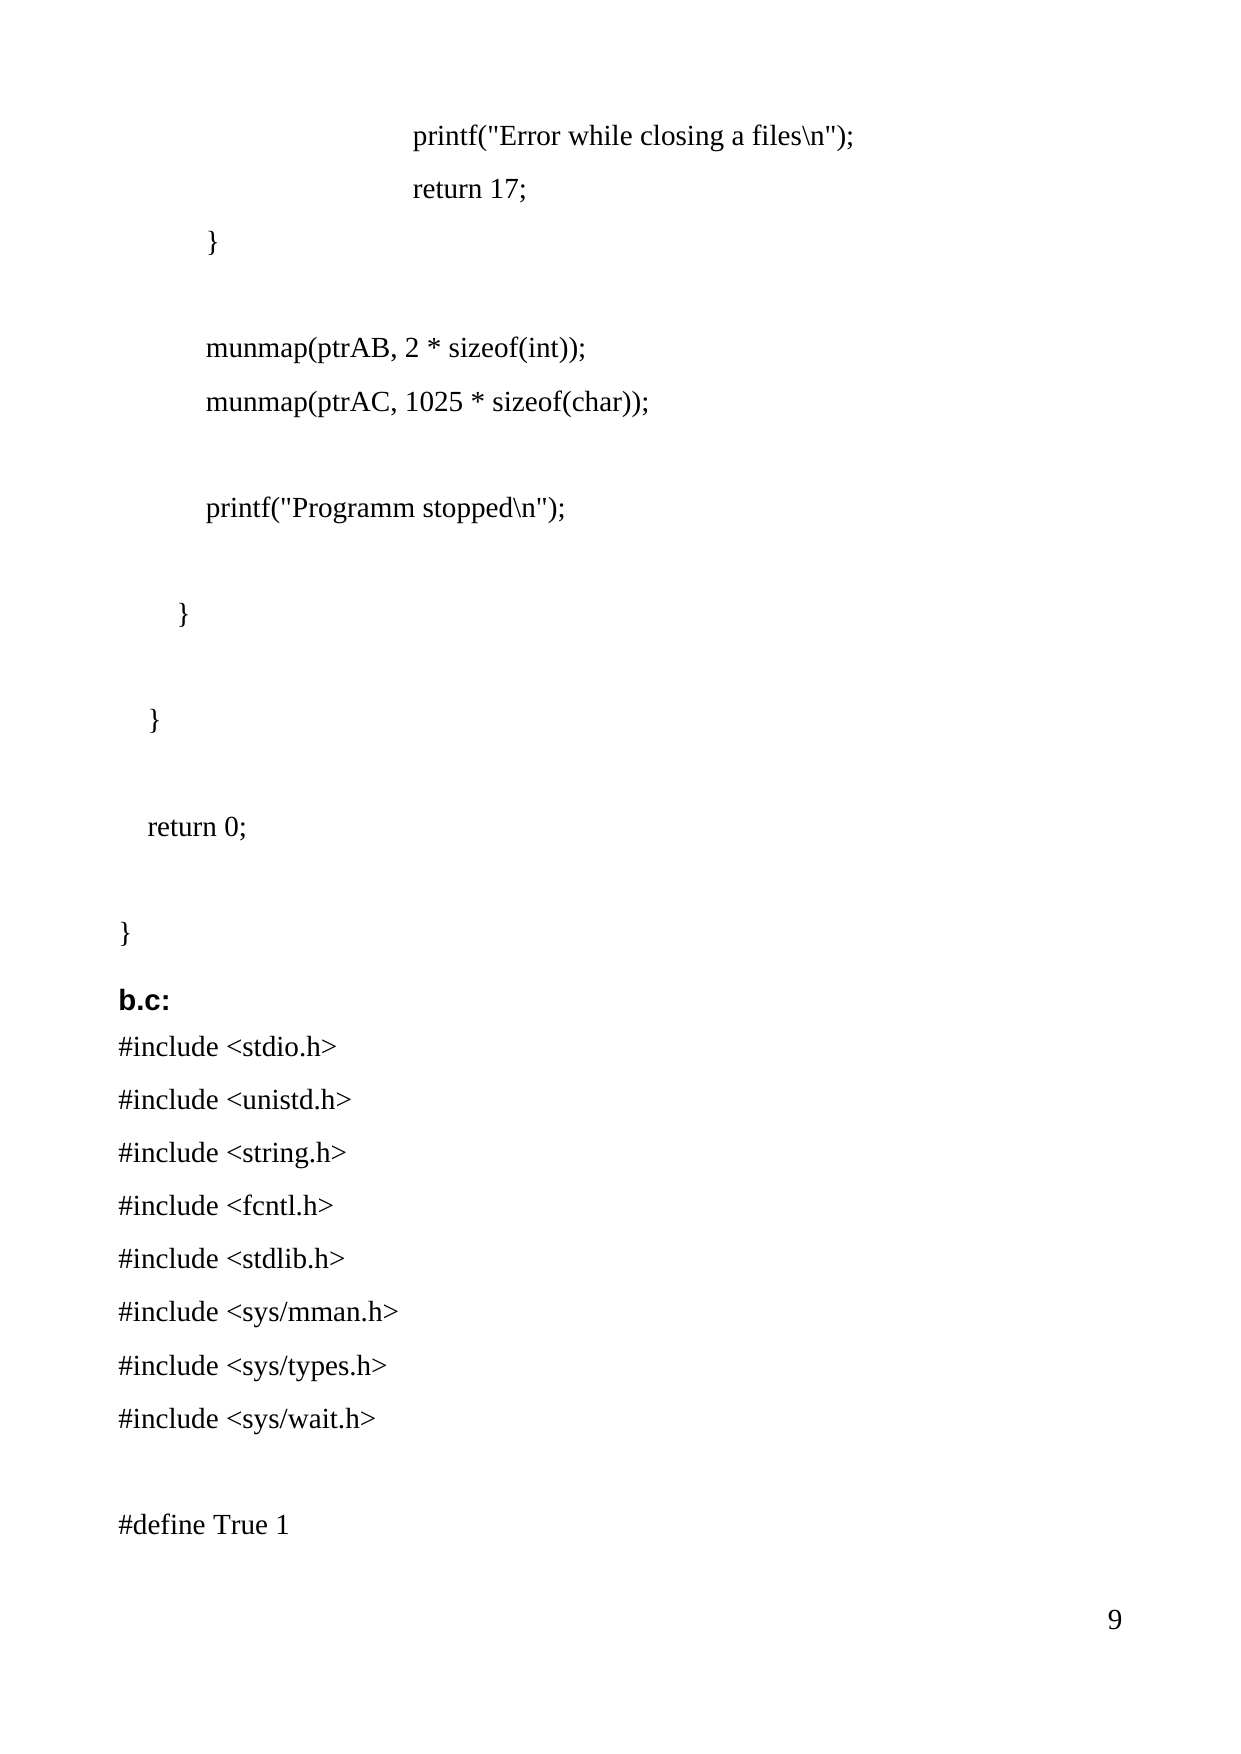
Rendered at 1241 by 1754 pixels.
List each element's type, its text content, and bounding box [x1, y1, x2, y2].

text munmap(ptrAB, 2 * sizeof(int)); [118, 331, 1122, 364]
text } [118, 224, 1122, 258]
text #include <stdlib.h> [118, 1241, 1122, 1275]
text #include <unistd.h> [118, 1082, 1122, 1116]
text return 0; [118, 809, 1122, 842]
text #include <fcntl.h> [118, 1188, 1122, 1222]
text #include <sys/types.h> [118, 1348, 1122, 1381]
text munmap(ptrAC, 1025 * sizeof(char)); [118, 384, 1122, 417]
text return 17; [118, 171, 1122, 205]
text } [118, 915, 1122, 948]
text #define True 1 [118, 1507, 1122, 1541]
text #include <string.h> [118, 1135, 1122, 1169]
text #include <stdio.h> [118, 1029, 1122, 1062]
text } [118, 596, 1122, 630]
text printf("Error while closing a files\n"); [118, 118, 1122, 152]
text printf("Programm stopped\n"); [118, 490, 1122, 523]
subtitle b.c: [118, 983, 1122, 1016]
text #include <sys/mman.h> [118, 1294, 1122, 1328]
text #include <sys/wait.h> [118, 1401, 1122, 1434]
text } [118, 702, 1122, 736]
